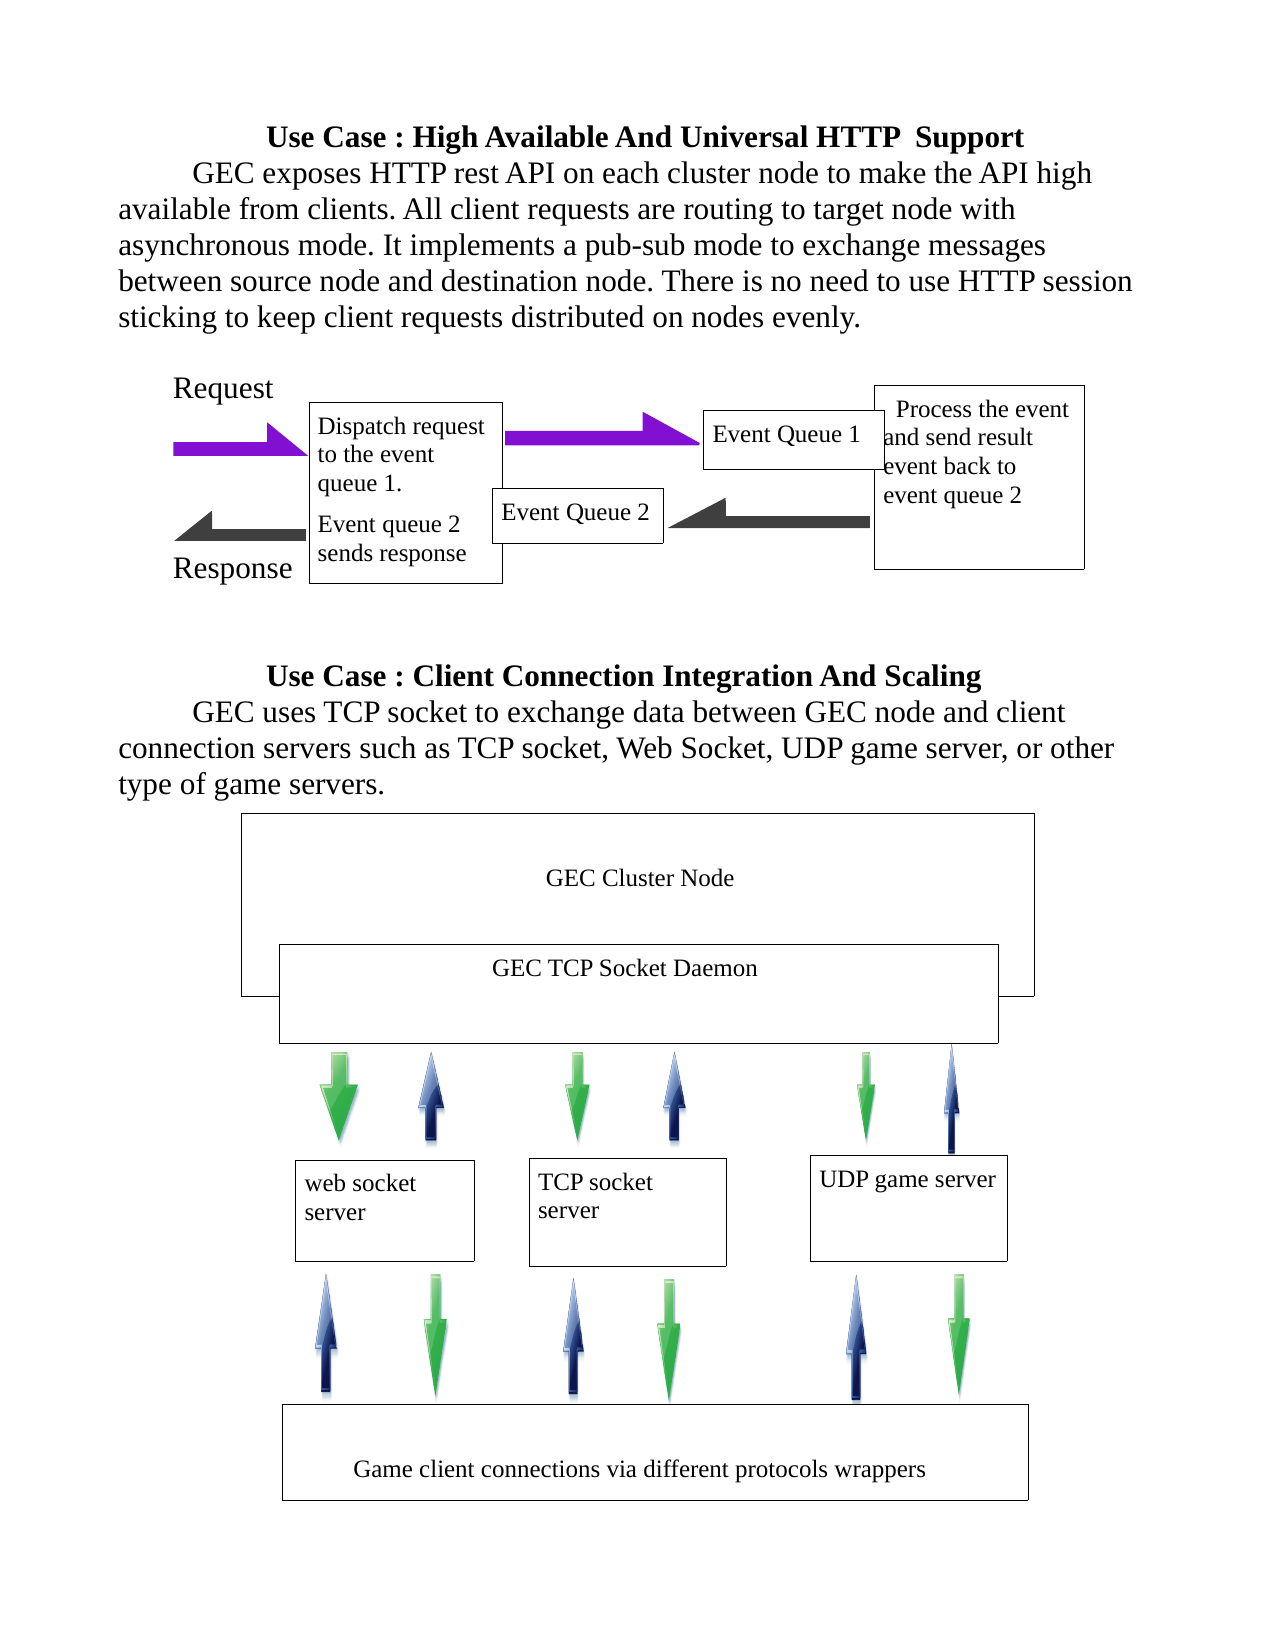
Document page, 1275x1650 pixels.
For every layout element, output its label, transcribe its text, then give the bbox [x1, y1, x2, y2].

text Dispatch request to the event queue 1. [317, 411, 493, 497]
text GEC uses TCP socket to exchange data between GEC node and client connection servers such as TCP socket, Web Socket, UDP game server, or other type of game servers. [118, 693, 1157, 801]
text GEC Cluster Node [250, 863, 1025, 892]
text Event queue 2 sends response [317, 509, 493, 567]
text Process the event and send result event back to event queue 2 [883, 394, 1075, 509]
text Use Case : High Available And Universal HTTP Support [118, 118, 1157, 154]
text Use Case : Client Connection Integration And Scaling [118, 657, 1157, 693]
text Request [875, 386, 1084, 569]
text Game client connections via different protocols wrappers [291, 1454, 1019, 1483]
text GEC TCP Socket Daemon [288, 953, 989, 982]
text UDP game server [819, 1164, 998, 1192]
text Event Queue 1 [712, 419, 875, 448]
text TCP socket server [538, 1167, 717, 1224]
text Response [118, 549, 1157, 585]
text web socket server [304, 1168, 465, 1226]
text Request [118, 370, 1157, 455]
text GEC exposes HTTP rest API on each cluster node to make the API high available from clients. All client requests are routing to target node with asynchronous mode. It implements a pub-sub mode to exchange messages between source node and destination node. There is no need to use HTTP session sticking to keep client requests distributed on nodes evenly. [118, 154, 1157, 334]
text Request [310, 403, 502, 583]
text Event Queue 2 [501, 497, 654, 526]
